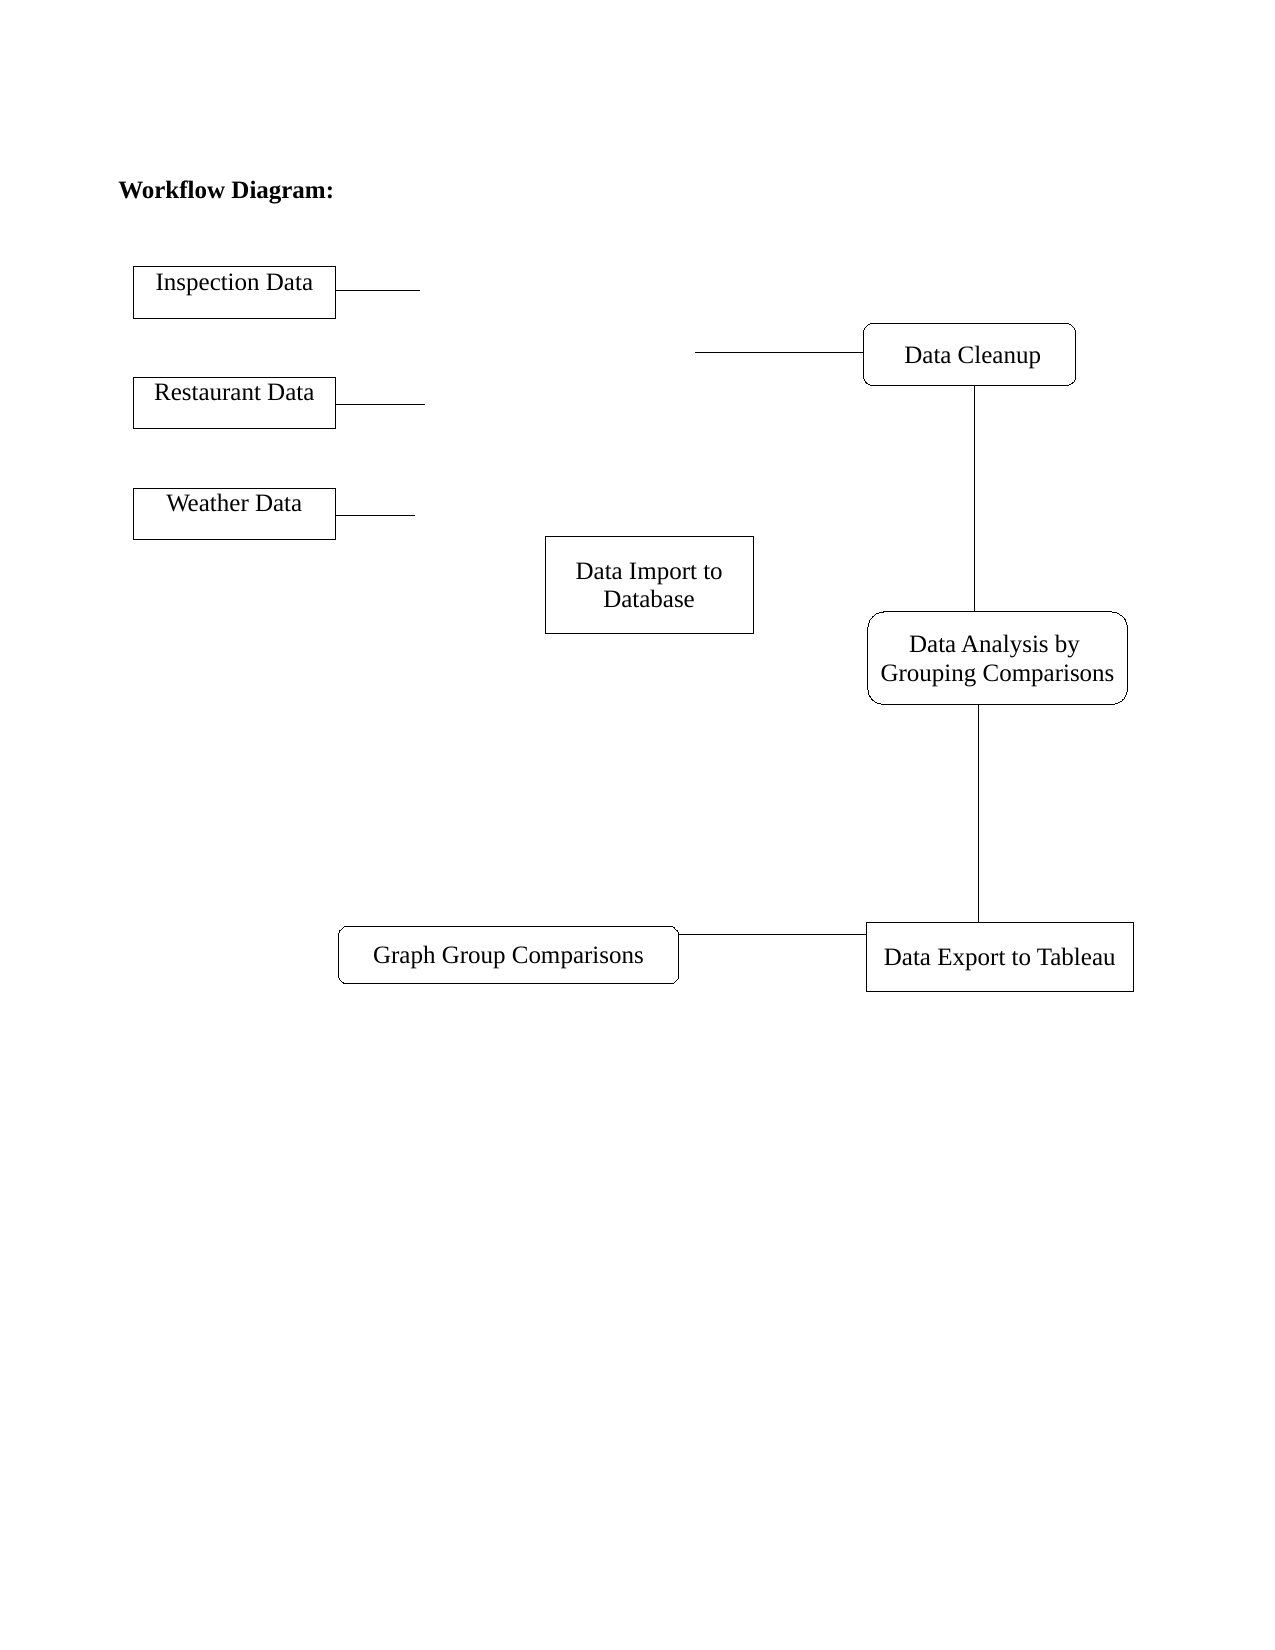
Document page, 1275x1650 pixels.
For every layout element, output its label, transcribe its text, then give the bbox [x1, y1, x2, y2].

text Workflow Diagram: [118, 176, 1157, 204]
